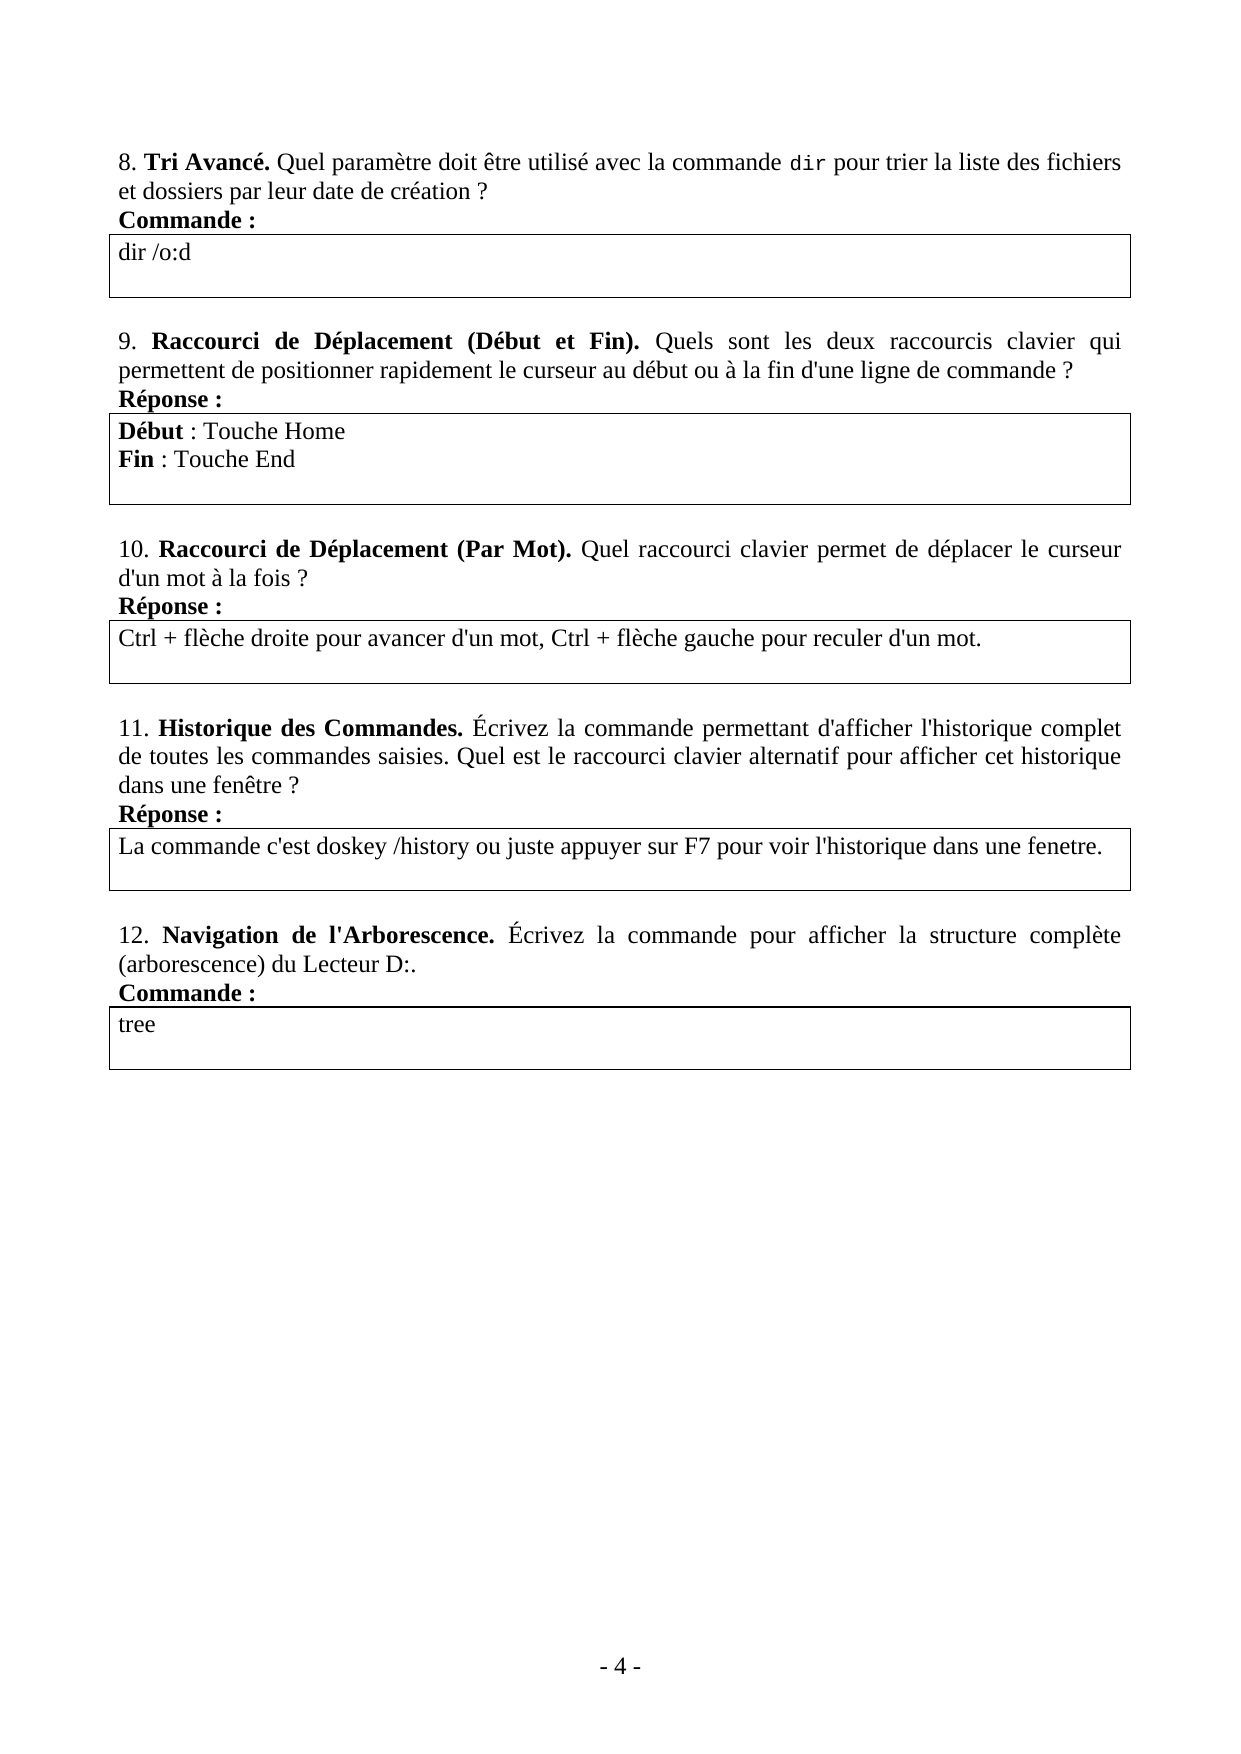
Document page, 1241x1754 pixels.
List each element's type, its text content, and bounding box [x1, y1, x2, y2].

text Réponse : [118, 591, 1122, 620]
text 10. Raccourci de Déplacement (Par Mot). Quel raccourci clavier permet de déplacer le curseur d'un mot à la fois ? [118, 534, 1122, 591]
text Début : Touche Home [110, 414, 1130, 444]
text Réponse : [118, 799, 1122, 828]
text tree [110, 1008, 1130, 1038]
text La commande c'est doskey /history ou juste appuyer sur F7 pour voir l'historique dans une fenetre. [110, 829, 1130, 859]
text Réponse : [118, 384, 1122, 413]
text dir /o:d [110, 235, 1130, 266]
text Commande : [118, 978, 1122, 1006]
text 12. Navigation de l'Arborescence. Écrivez la commande pour afficher la structure complète (arborescence) du Lecteur D:. [118, 920, 1122, 978]
text Fin : Touche End [118, 444, 1122, 473]
text Commande : [118, 205, 1122, 234]
text 8. Tri Avancé. Quel paramètre doit être utilisé avec la commande dir pour trier la liste des fichiers et dossiers par leur date de création ? [118, 147, 1122, 205]
text Ctrl + flèche droite pour avancer d'un mot, Ctrl + flèche gauche pour reculer d'un mot. [110, 621, 1130, 652]
text 11. Historique des Commandes. Écrivez la commande permettant d'afficher l'historique complet de toutes les commandes saisies. Quel est le raccourci clavier alternatif pour afficher cet historique dans une fenêtre ? [118, 713, 1122, 799]
text 9. Raccourci de Déplacement (Début et Fin). Quels sont les deux raccourcis clavier qui permettent de positionner rapidement le curseur au début ou à la fin d'une ligne de commande ? [118, 326, 1122, 384]
